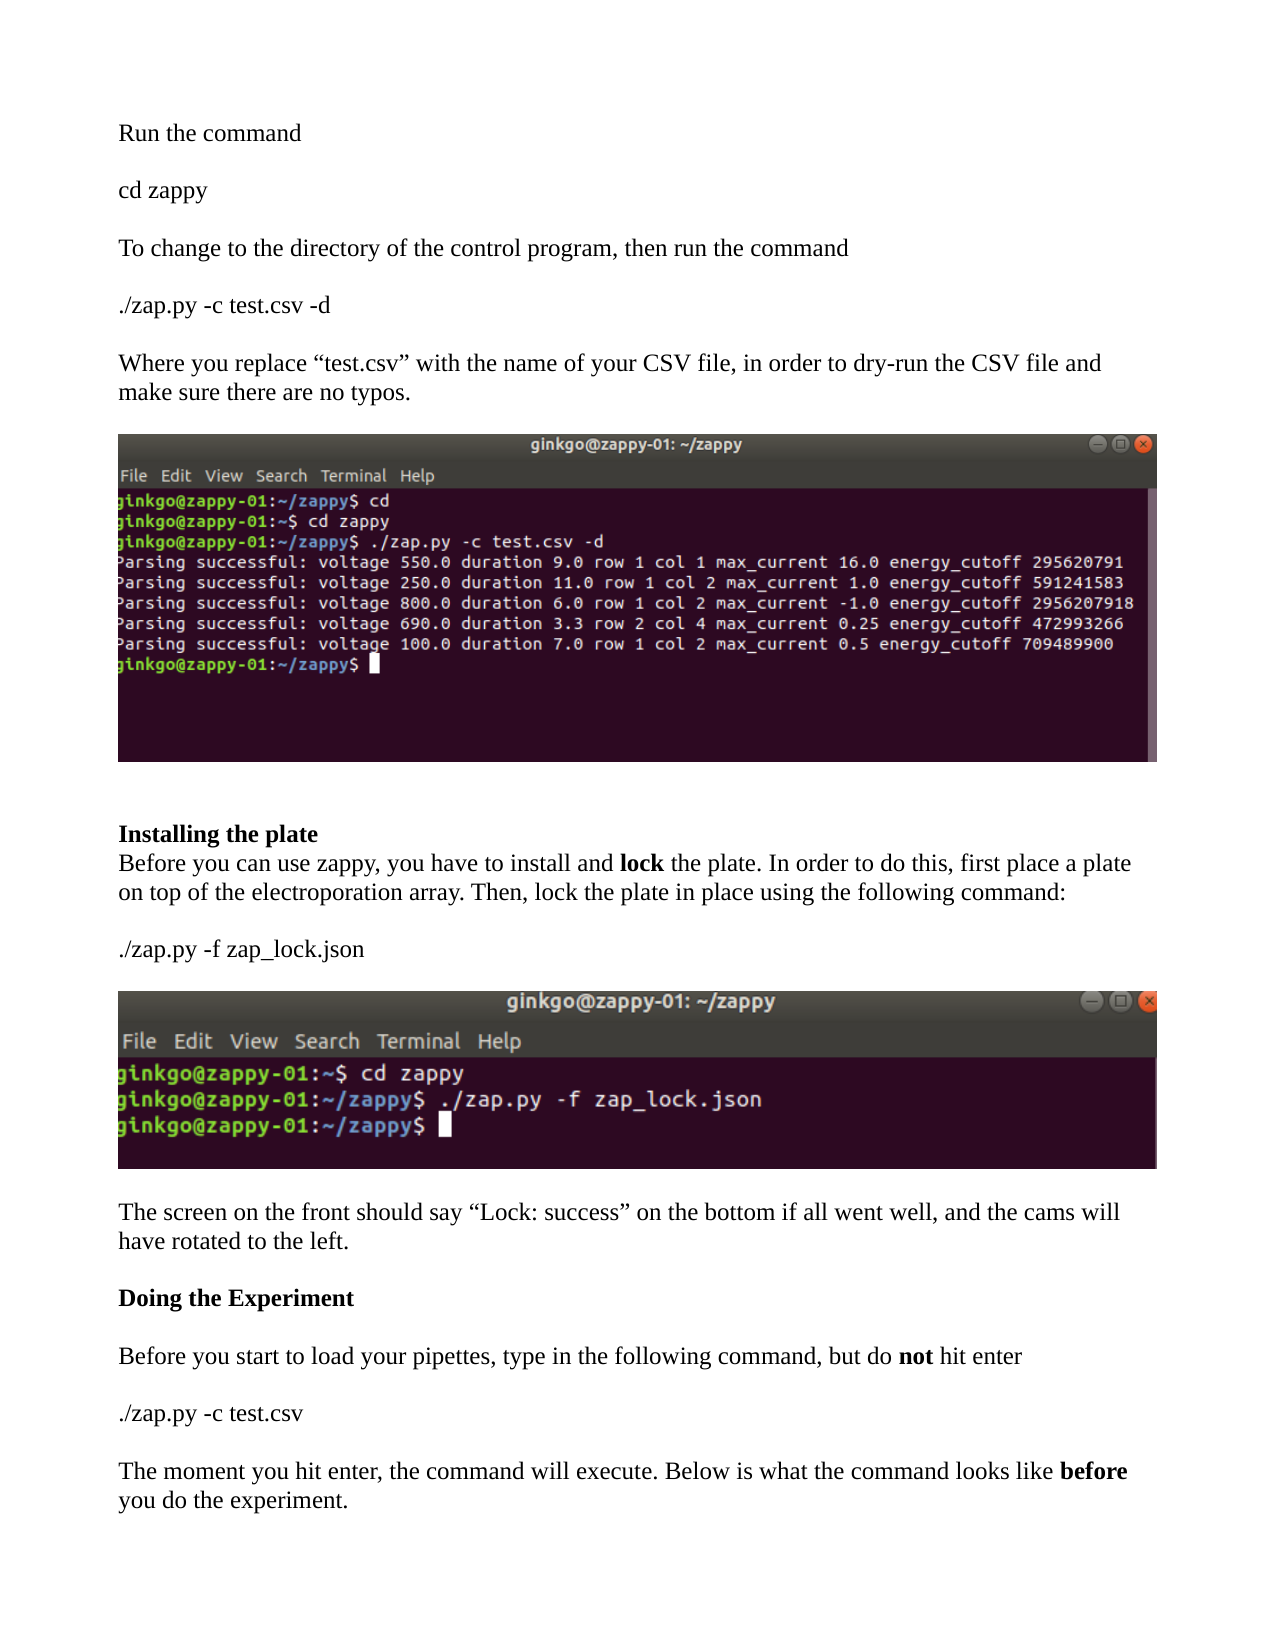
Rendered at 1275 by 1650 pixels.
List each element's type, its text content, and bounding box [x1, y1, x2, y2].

text Where you replace “test.csv” with the name of your CSV file, in order to dry-run the CSV file and make sure there are no typos. [118, 348, 1157, 406]
text The screen on the front should say “Lock: success” on the bottom if all went well, and the cams will have rotated to the left. [118, 1197, 1157, 1255]
text ./zap.py -c test.csv -d [118, 291, 1157, 319]
text cd zappy [118, 176, 1157, 204]
text Run the command [118, 118, 1157, 147]
text ./zap.py -c test.csv [118, 1398, 1157, 1427]
text Before you start to load your pipettes, type in the following command, but do not hit enter [118, 1341, 1157, 1370]
text To change to the directory of the control program, then run the command [118, 233, 1157, 262]
text Before you can use zappy, you have to install and lock the plate. In order to do this, first place a plate on top of the electroporation array. Then, lock the plate in place using the following command: [118, 848, 1157, 905]
picture [118, 991, 1157, 1169]
text Doing the Experiment [118, 1283, 1157, 1312]
text Installing the plate [118, 819, 1157, 848]
text The moment you hit enter, the command will execute. Below is what the command looks like before you do the experiment. [118, 1456, 1157, 1513]
picture [118, 434, 1157, 762]
text ./zap.py -f zap_lock.json [118, 934, 1157, 963]
